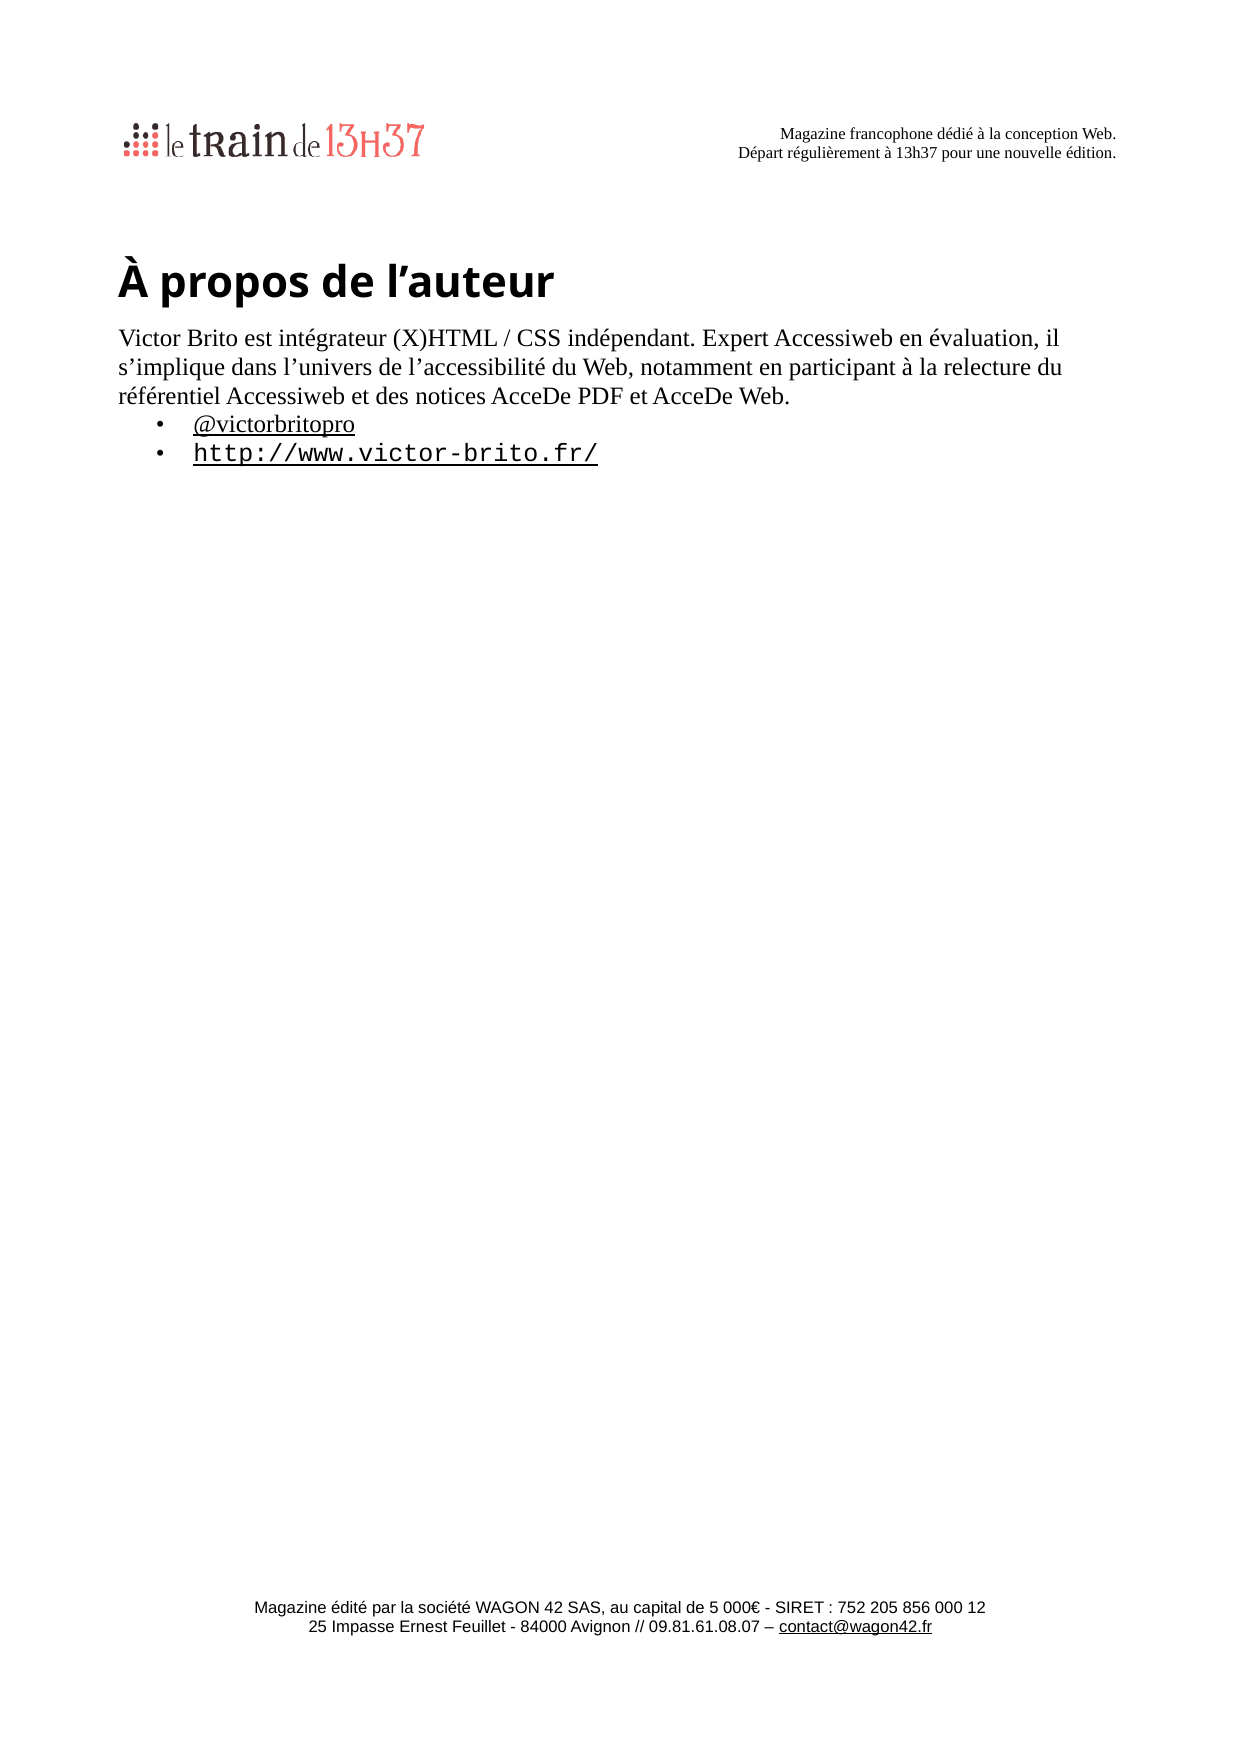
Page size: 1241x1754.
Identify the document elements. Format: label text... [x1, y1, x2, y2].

list @victorbritopro [156, 409, 1122, 438]
text Victor Brito est intégrateur (X)HTML / CSS indépendant. Expert Accessiweb en évaluation, il s’implique dans l’univers de l’accessibilité du Web, notamment en participant à la relecture du référentiel Accessiweb et des notices AcceDe PDF et AcceDe Web. [118, 323, 1122, 409]
list http://www.victor-brito.fr/ [156, 438, 1122, 469]
picture [123, 123, 425, 157]
subtitle À propos de l’auteur [118, 251, 1122, 311]
